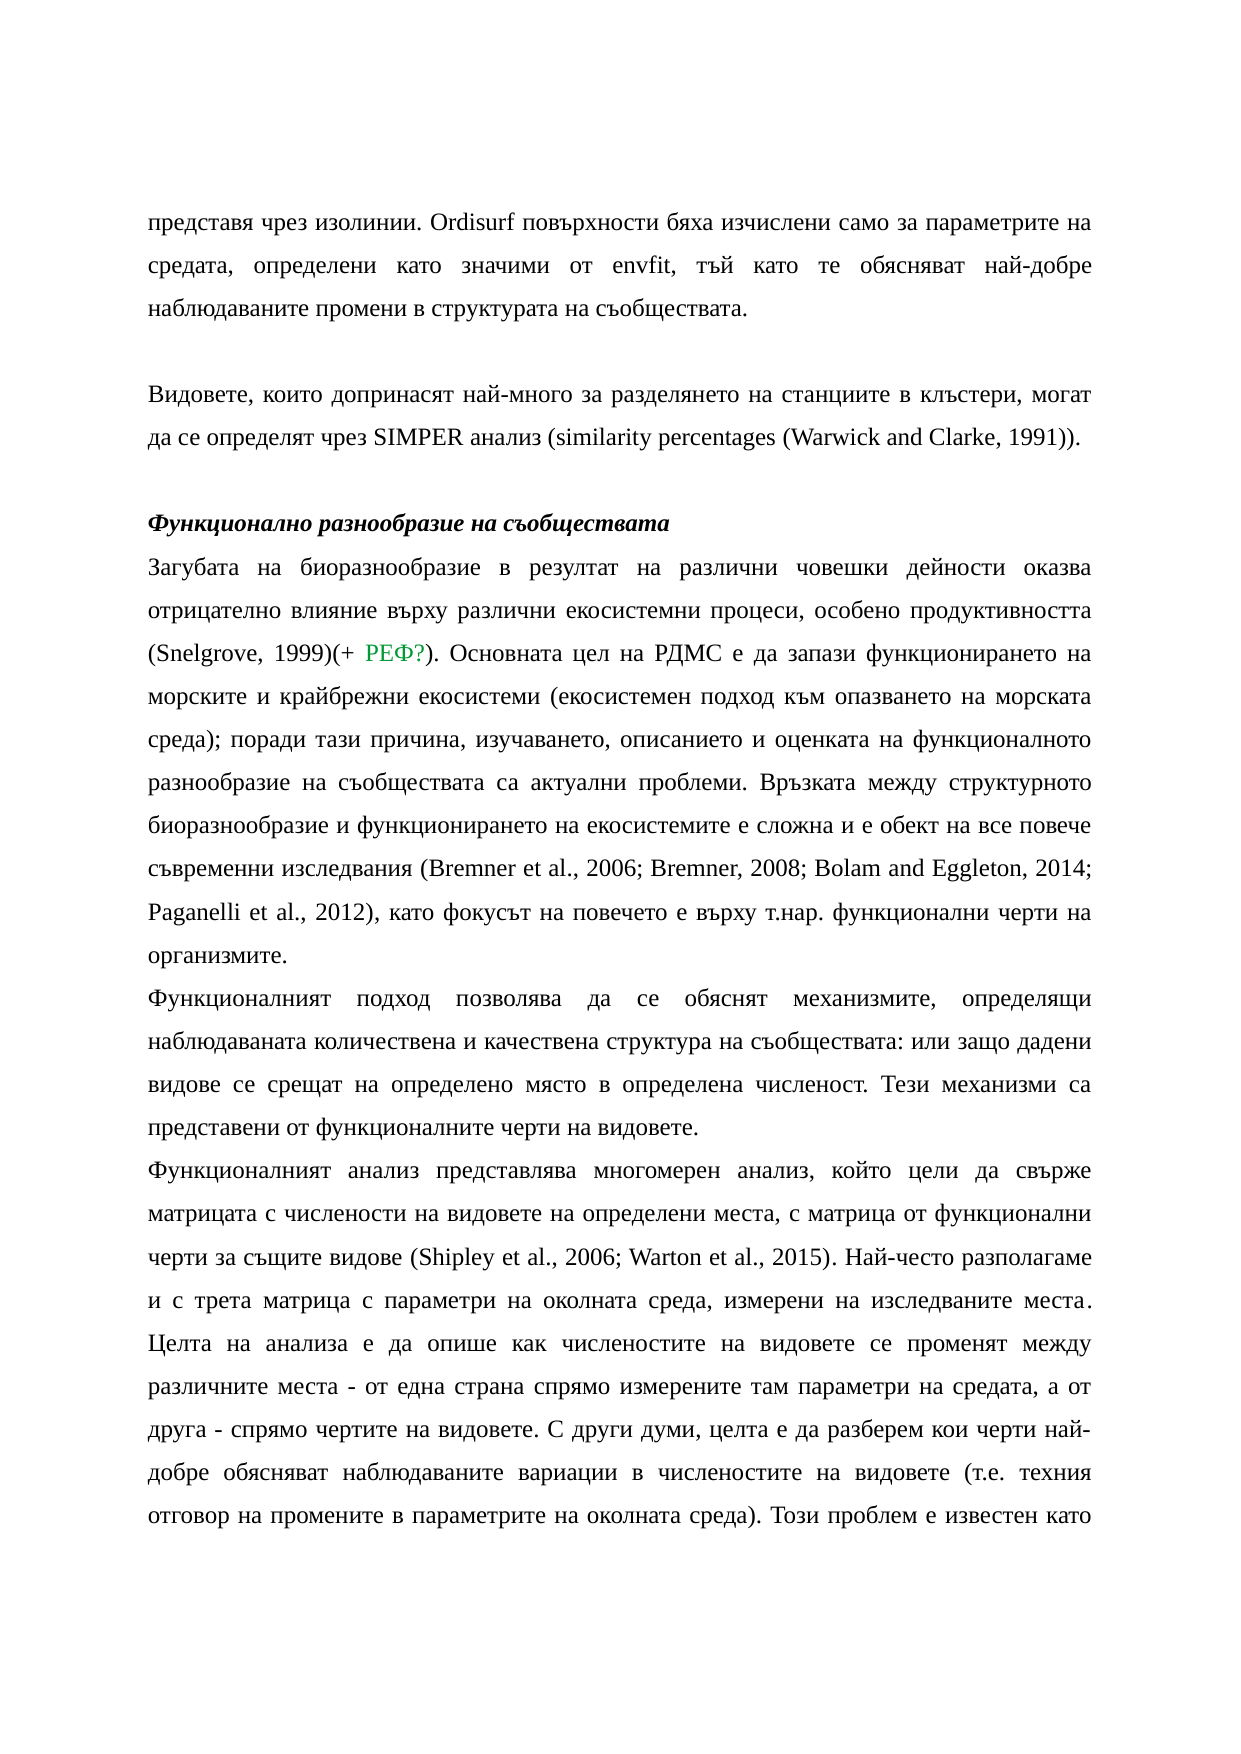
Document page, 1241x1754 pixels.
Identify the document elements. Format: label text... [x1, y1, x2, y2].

text Функционалният подход позволява да се обяснят механизмите, определящи наблюдаваната количествена и качествена структура на съобществата: или защо дадени видове се срещат на определено място в определена численост. Тези механизми са представени от функционалните черти на видовете. [148, 983, 1093, 1141]
text представя чрез изолинии. Ordisurf повърхности бяха изчислени само за параметрите на средата, определени като значими от envfit, тъй като те обясняват най-добре наблюдаваните промени в структурата на съобществата. [148, 207, 1093, 322]
text Загубата на биоразнообразие в резултат на различни човешки дейности оказва отрицателно влияние върху различни екосистемни процеси, особено продуктивността (Snelgrove, 1999)(+ РЕФ?). Основната цел на РДМС е да запази функционирането на морските и крайбрежни екосистеми (екосистемен подход към опазването на морската среда); поради тази причина, изучаването, описанието и оценката на функционалното разнообразие на съобществата са актуални проблеми. Връзката между структурното биоразнообразие и функционирането на екосистемите е сложна и е обект на все повече съвременни изследвания (Bremner et al., 2006; Bremner, 2008; Bolam and Eggleton, 2014; Paganelli et al., 2012), като фокусът на повечето е върху т.нар. функционални черти на организмите. [148, 552, 1093, 968]
text Видовете, които допринасят най-много за разделянето на станциите в клъстери, могат да се определят чрез SIMPER анализ (similarity percentages (Warwick and Clarke, 1991)). [148, 379, 1093, 451]
text Функционалният анализ представлява многомерен анализ, който цели да свърже матрицата с числености на видовете на определени места, с матрица от функционални черти за същите видове (Shipley et al., 2006; Warton et al., 2015). Най-често разполагаме и с трета матрица с параметри на околната среда, измерени на изследваните места. Целта на анализа е да опише как численостите на видовете се променят между различните места - от една страна спрямо измерените там параметри на средата, а от друга - спрямо чертите на видовете. С други думи, целта е да разберем кои черти най-добре обясняват наблюдаваните вариации в численостите на видовете (т.е. техния отговор на промените в параметрите на околната среда). Този проблем е известен като [148, 1155, 1093, 1529]
text Функционално разнообразие на съобществата [148, 508, 1093, 537]
